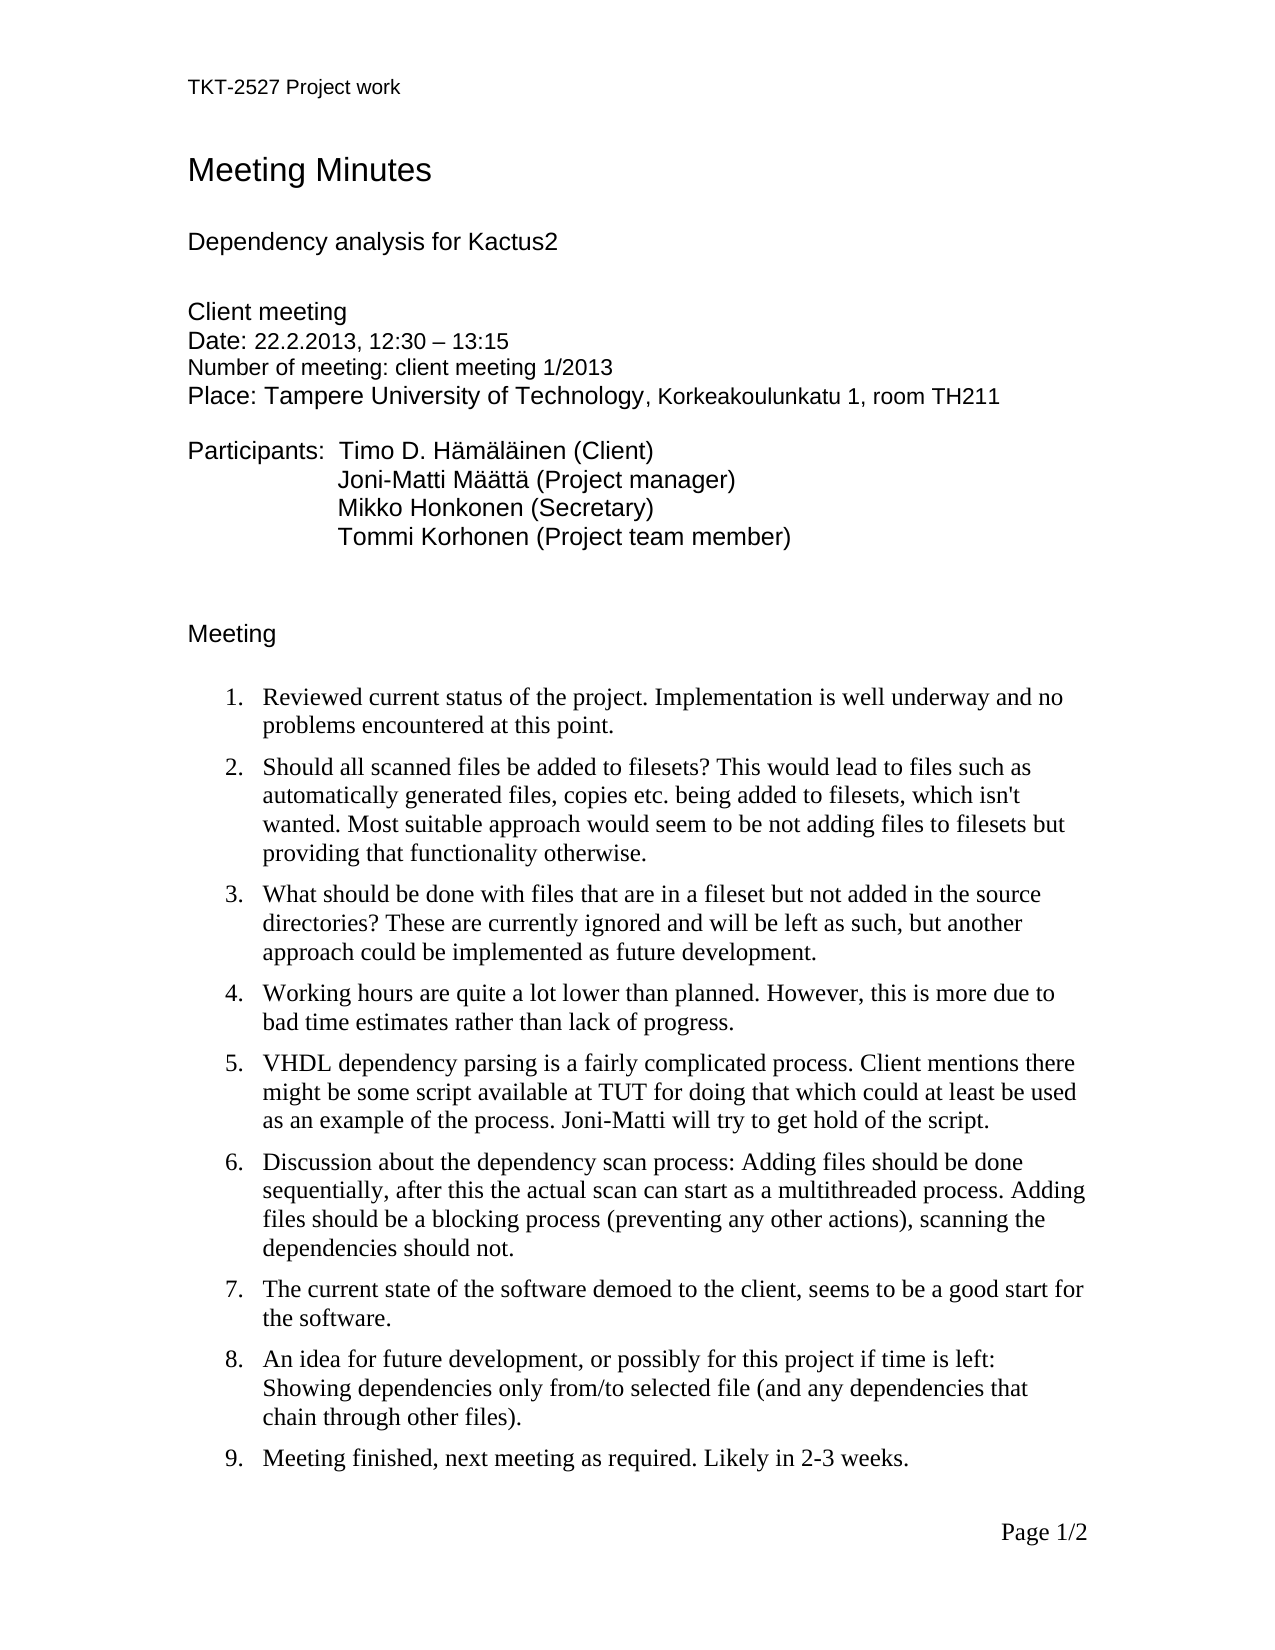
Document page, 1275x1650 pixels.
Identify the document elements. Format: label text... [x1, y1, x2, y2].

text Mikko Honkonen (Secretary) [262, 493, 1087, 522]
list Discussion about the dependency scan process: Adding files should be done sequentially, after this the actual scan can start as a multithreaded process. Adding files should be a blocking process (preventing any other actions), scanning the dependencies should not. [225, 1147, 1087, 1262]
list The current state of the software demoed to the client, seems to be a good start for the software. [225, 1274, 1087, 1332]
list What should be done with files that are in a fileset but not added in the source directories? These are currently ignored and will be left as such, but another approach could be implemented as future development. [225, 879, 1087, 966]
text Meeting [187, 619, 1087, 648]
list An idea for future development, or possibly for this project if time is left: Showing dependencies only from/to selected file (and any dependencies that chain through other files). [225, 1344, 1087, 1431]
list Should all scanned files be added to filesets? This would lead to files such as automatically generated files, copies etc. being added to filesets, which isn't wanted. Most suitable approach would seem to be not adding files to filesets but providing that functionality otherwise. [225, 752, 1087, 867]
text Meeting Minutes [187, 150, 1087, 188]
list Reviewed current status of the project. Implementation is well underway and no problems encountered at this point. [225, 682, 1087, 739]
list Working hours are quite a lot lower than planned. However, this is more due to bad time estimates rather than lack of progress. [225, 978, 1087, 1036]
text Participants: Timo D. Hämäläinen (Client) [187, 436, 1087, 464]
text Place: Tampere University of Technology, Korkeakoulunkatu 1, room TH211 [187, 381, 1087, 409]
list Meeting finished, next meeting as required. Likely in 2-3 weeks. [225, 1443, 1087, 1472]
text Date: 22.2.2013, 12:30 – 13:15 [187, 326, 1087, 354]
text Dependency analysis for Kactus2 [187, 227, 1087, 256]
text Tommi Korhonen (Project team member) [262, 522, 1087, 551]
text Number of meeting: client meeting 1/2013 [187, 354, 1087, 381]
list VHDL dependency parsing is a fairly complicated process. Client mentions there might be some script available at TUT for doing that which could at least be used as an example of the process. Joni-Matti will try to get hold of the script. [225, 1048, 1087, 1134]
text Client meeting [187, 297, 1087, 326]
text Joni-Matti Määttä (Project manager) [187, 464, 1087, 493]
